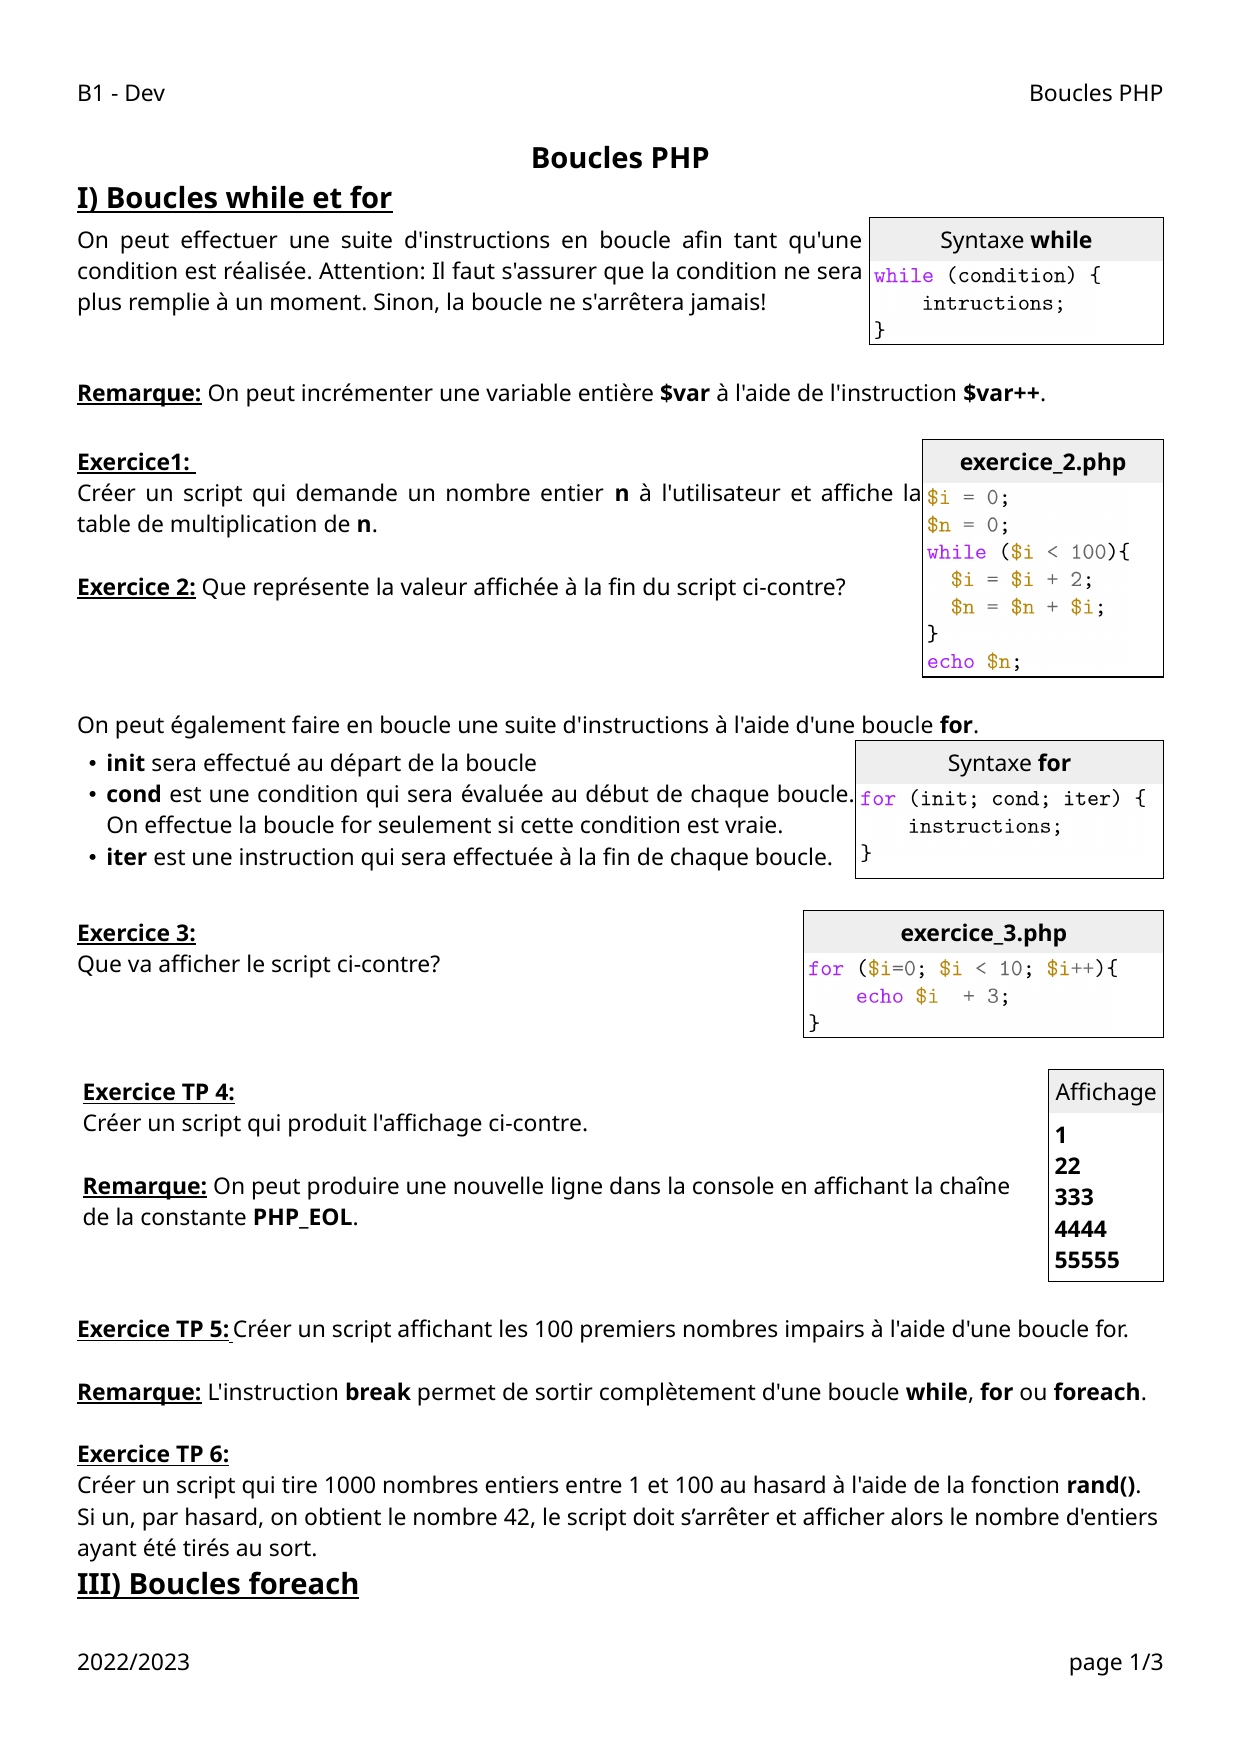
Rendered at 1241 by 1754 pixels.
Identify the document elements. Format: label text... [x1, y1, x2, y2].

picture [809, 959, 1117, 1032]
text Exercice TP 6: [77, 1438, 1163, 1469]
picture [927, 488, 1129, 671]
table_cell 1 22 333 4444 55555 [1049, 1113, 1163, 1281]
text III) Boucles foreach [77, 1563, 1163, 1603]
table_header On peut effectuer une suite d'instructions en boucle afin tant qu'une condition est réalisée. Attention: Il faut s'assurer que la condition ne sera plus remplie à un moment. Sinon, la boucle ne s'arrêtera jamais! [77, 217, 869, 344]
table_header Syntaxe for [856, 741, 1163, 784]
text Remarque: On peut incrémenter une variable entière $var à l'aide de l'instruction $var++. [77, 377, 1163, 408]
table_header Exercice 3: Que va afficher le script ci-contre? [77, 910, 803, 1037]
table_cell [856, 784, 1163, 877]
table_header Exercice1: Créer un script qui demande un nombre entier n à l'utilisateur et affiche la table de multiplication de n. Exercice 2: Que représente la valeur affichée à la fin du script ci-contre? [77, 439, 922, 676]
text Exercice TP 5: Créer un script affichant les 100 premiers nombres impairs à l'aide d'une boucle for. [77, 1313, 1163, 1344]
picture [861, 789, 1145, 862]
table_header exercice_2.php [923, 440, 1163, 483]
table_header Affichage [1049, 1070, 1163, 1113]
table_header init sera effectué au départ de la boucle cond est une condition qui sera évaluée au début de chaque boucle. On effectue la boucle for seulement si cette condition est vraie. iter est une instruction qui sera effectuée à la fin de chaque boucle. [77, 740, 855, 877]
table_header Exercice TP 4: Créer un script qui produit l'affichage ci-contre. Remarque: On peut produire une nouvelle ligne dans la console en affichant la chaîne de la constante PHP_EOL. [77, 1069, 1048, 1281]
table_cell [923, 483, 1163, 676]
text On peut également faire en boucle une suite d'instructions à l'aide d'une boucle for. [77, 709, 1163, 740]
text Boucles PHP [77, 137, 1163, 177]
text I) Boucles while et for [77, 177, 1163, 217]
text Si un, par hasard, on obtient le nombre 42, le script doit s’arrêter et afficher alors le nombre d'entiers ayant été tirés au sort. [77, 1501, 1163, 1563]
table_header exercice_3.php [804, 911, 1163, 953]
text Créer un script qui tire 1000 nombres entiers entre 1 et 100 au hasard à l'aide de la fonction rand(). [77, 1469, 1163, 1501]
table_cell [870, 261, 1163, 344]
picture [874, 266, 1100, 339]
table_cell [804, 954, 1163, 1037]
text Remarque: L'instruction break permet de sortir complètement d'une boucle while, for ou foreach. [77, 1376, 1163, 1407]
table_header Syntaxe while [870, 218, 1163, 261]
